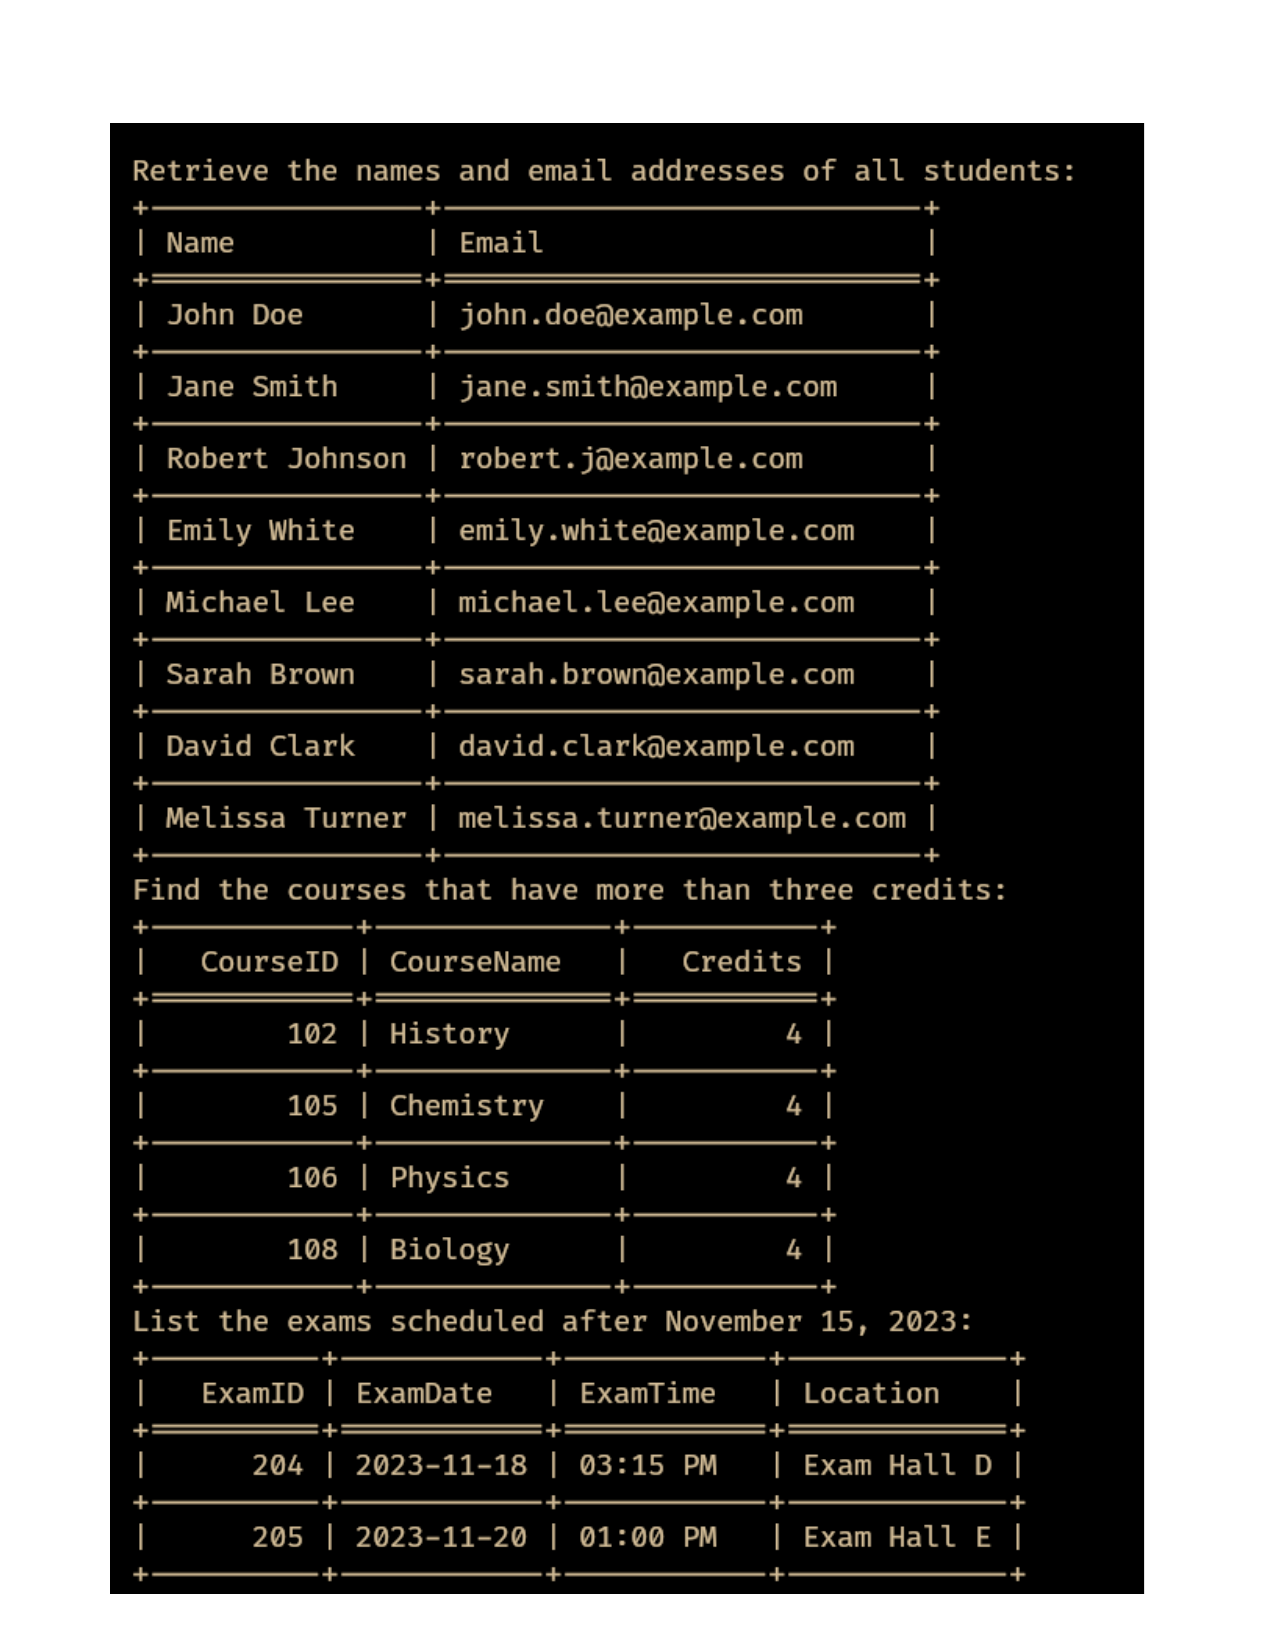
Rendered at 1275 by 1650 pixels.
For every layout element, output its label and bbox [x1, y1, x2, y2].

picture [110, 123, 1145, 1594]
